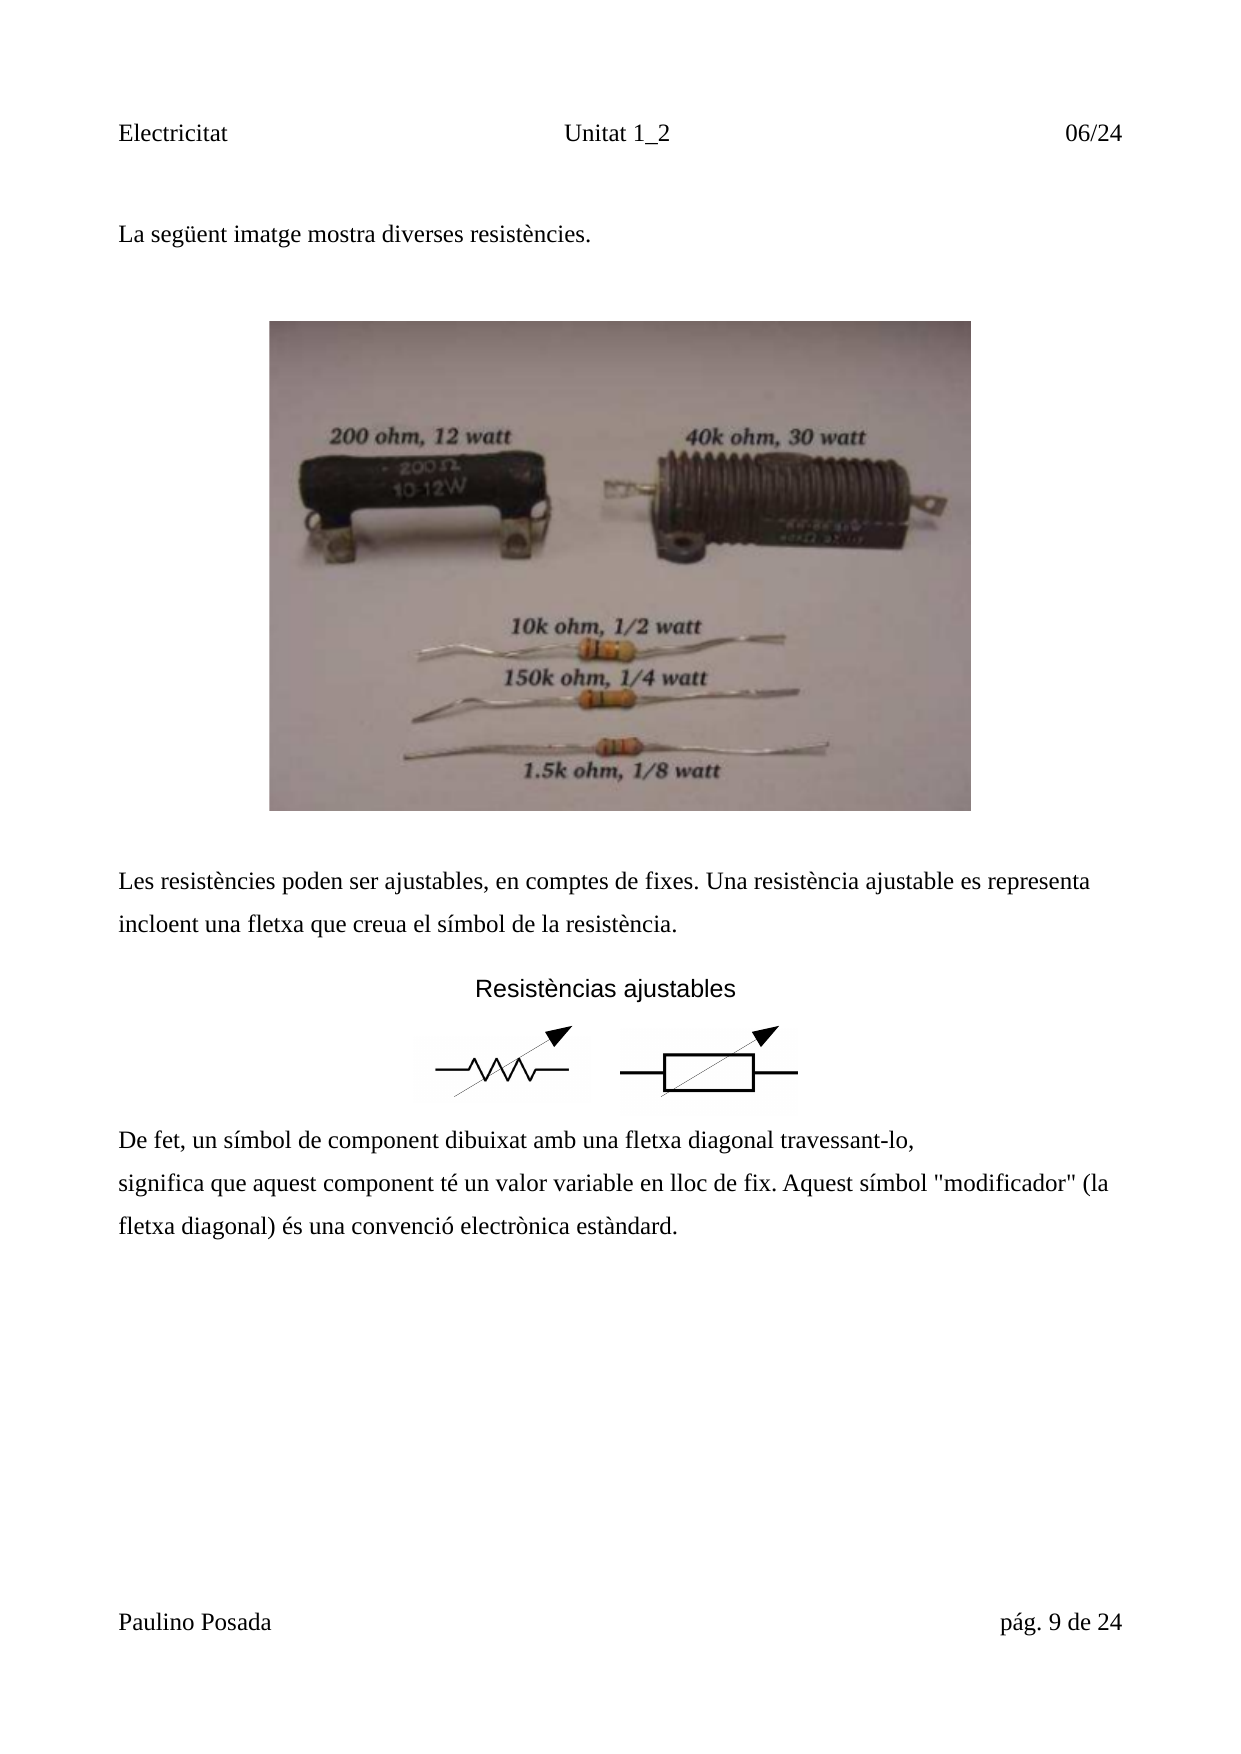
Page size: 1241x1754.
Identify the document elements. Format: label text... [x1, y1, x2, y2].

text significa que aquest component té un valor variable en lloc de fix. Aquest símbol "modificador" (la fletxa diagonal) és una convenció electrònica estàndard. [118, 1168, 1122, 1240]
picture [269, 321, 971, 811]
text Les resistències poden ser ajustables, en comptes de fixes. Una resistència ajustable es representa incloent una fletxa que creua el símbol de la resistència. [118, 866, 1122, 938]
picture [620, 1028, 798, 1116]
text De fet, un símbol de component dibuixat amb una fletxa diagonal travessant-lo, [118, 1125, 1122, 1154]
picture [413, 1036, 591, 1103]
text La següent imatge mostra diverses resistències. [118, 219, 1122, 248]
